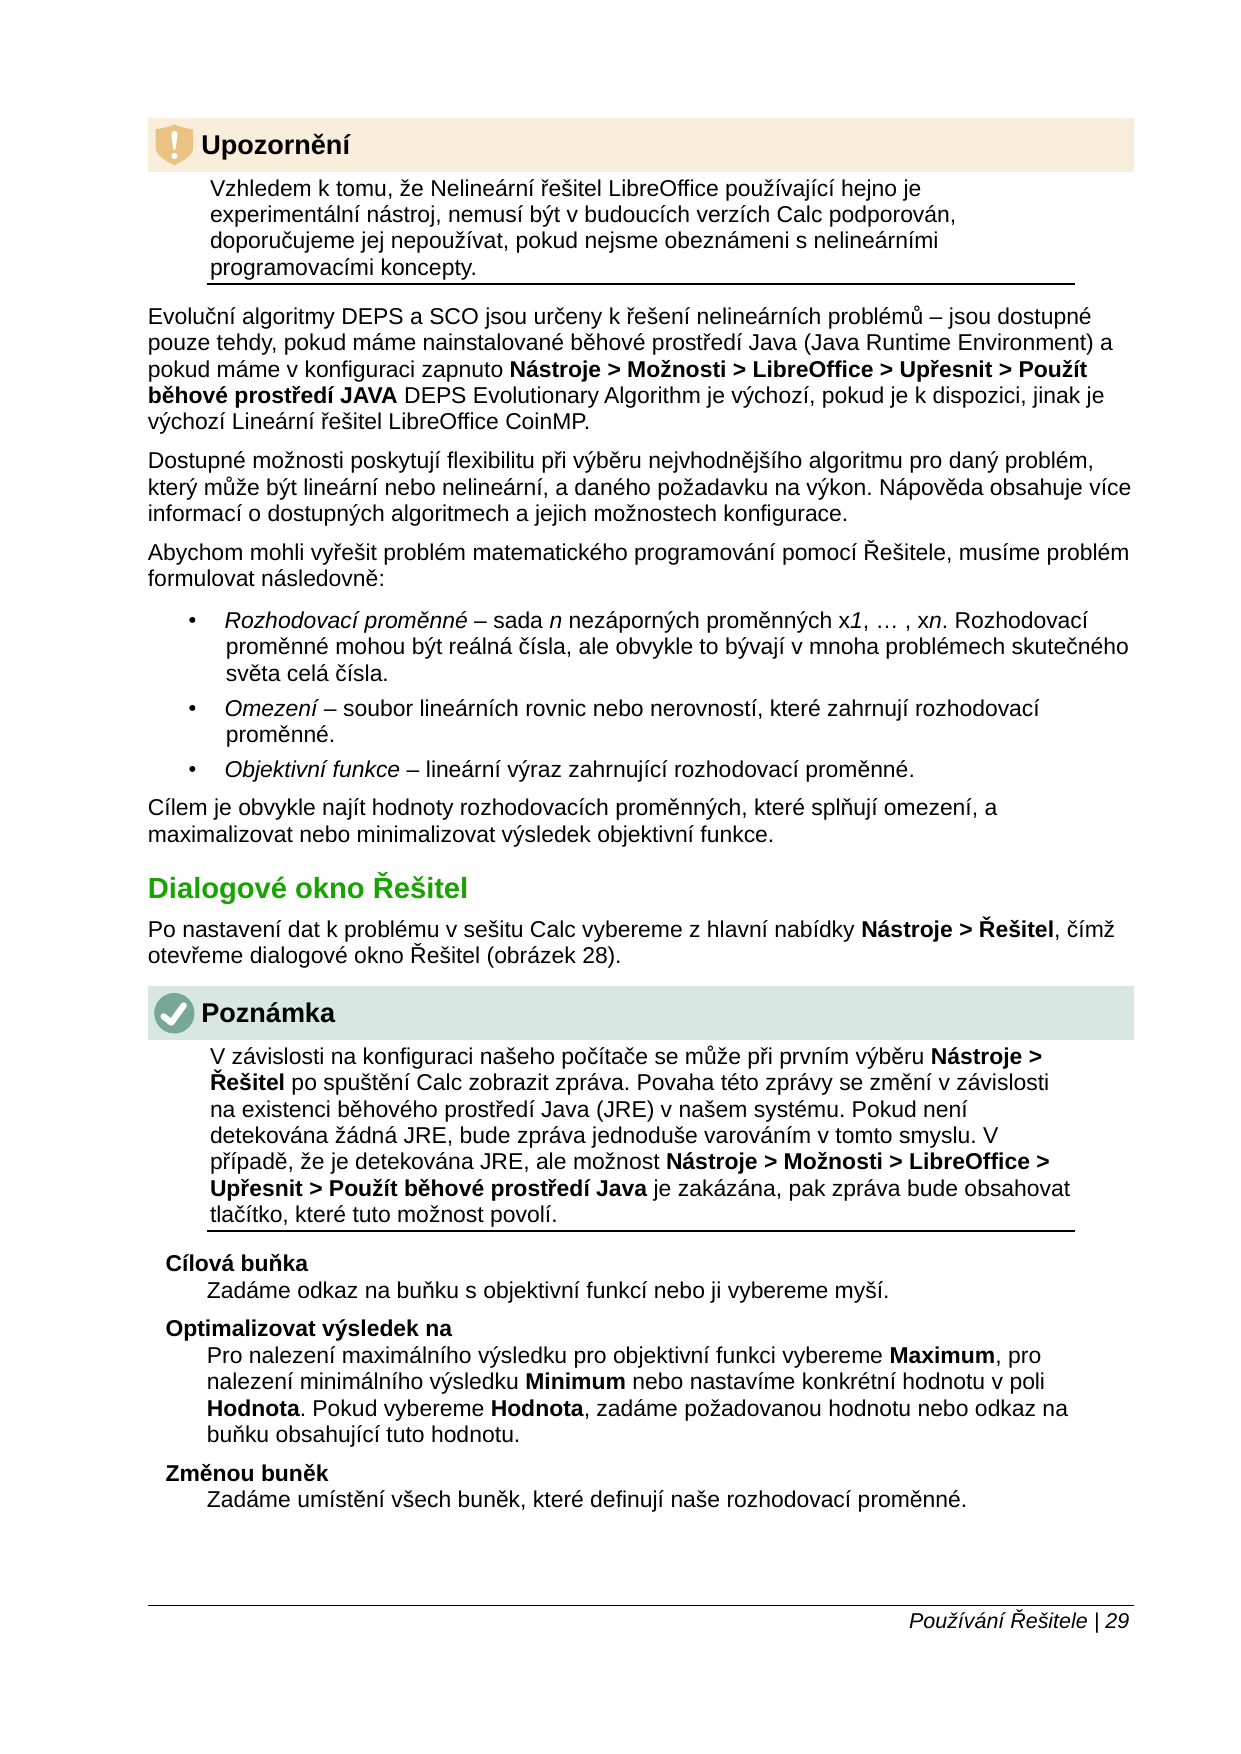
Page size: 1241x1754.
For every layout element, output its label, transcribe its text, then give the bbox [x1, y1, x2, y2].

text Abychom mohli vyřešit problém matematického programování pomocí Řešitele, musíme problém formulovat následovně: [148, 539, 1134, 591]
list Rozhodovací proměnné – sada n nezáporných proměnných x1, … , xn. Rozhodovací proměnné mohou být reálná čísla, ale obvykle to bývají v mnoha problémech skutečného světa celá čísla. [185, 604, 1134, 686]
text Evoluční algoritmy DEPS a SCO jsou určeny k řešení nelineárních problémů –⁠ jsou dostupné pouze tehdy, pokud máme nainstalované běhové prostředí Java (Java Runtime Environment) a pokud máme v konfiguraci zapnuto Nástroje > Možnosti > LibreOffice > Upřesnit > Použít běhové prostředí JAVA DEPS Evolutionary Algorithm je výchozí, pokud je k dispozici, jinak je výchozí Lineární řešitel LibreOffice CoinMP. [148, 303, 1134, 434]
text Vzhledem k tomu, že Nelineární řešitel LibreOffice používající hejno je experimentální nástroj, nemusí být v budoucích verzích Calc podporován, doporučujeme jej nepoužívat, pokud nejsme obeznámeni s nelineárními programovacími koncepty. [207, 172, 1075, 283]
text Dostupné možnosti poskytují flexibilitu při výběru nejvhodnějšího algoritmu pro daný problém, který může být lineární nebo nelineární, a daného požadavku na výkon. Nápověda obsahuje více informací o dostupných algoritmech a jejich možnostech konfigurace. [148, 447, 1134, 526]
text Zadáme odkaz na buňku s objektivní funkcí nebo ji vybereme myší. [207, 1277, 1134, 1303]
list Objektivní funkce – lineární výraz zahrnující rozhodovací proměnné. [185, 753, 1134, 786]
subtitle Upozornění [148, 118, 1134, 172]
text V závislosti na konfiguraci našeho počítače se může při prvním výběru Nástroje > Řešitel po spuštění Calc zobrazit zpráva. Povaha této zprávy se změní v závislosti na existenci běhového prostředí Java (JRE) v našem systému. Pokud není detekována žádná JRE, bude zpráva jednoduše varováním v tomto smyslu. V případě, že je detekována JRE, ale možnost Nástroje > Možnosti > LibreOffice > Upřesnit > Použít běhové prostředí Java je zakázána, pak zpráva bude obsahovat tlačítko, které tuto možnost povolí. [207, 1040, 1075, 1230]
text Optimalizovat výsledek na [165, 1315, 1134, 1342]
subtitle Poznámka [148, 986, 1134, 1040]
text Po nastavení dat k problému v sešitu Calc vybereme z hlavní nabídky Nástroje > Řešitel, čímž otevřeme dialogové okno Řešitel (obrázek 28). [148, 916, 1134, 969]
text Změnou buněk [165, 1460, 1134, 1486]
text Zadáme umístění všech buněk, které definují naše rozhodovací proměnné. [207, 1486, 1134, 1512]
text Pro nalezení maximálního výsledku pro objektivní funkci vybereme Maximum, pro nalezení minimálního výsledku Minimum nebo nastavíme konkrétní hodnotu v poli Hodnota. Pokud vybereme Hodnota, zadáme požadovanou hodnotu nebo odkaz na buňku obsahující tuto hodnotu. [207, 1342, 1134, 1447]
text Cílová buňka [165, 1250, 1134, 1277]
subtitle Dialogové okno Řešitel [148, 871, 1134, 904]
list Omezení – soubor lineárních rovnic nebo nerovností, které zahrnují rozhodovací proměnné. [185, 692, 1134, 747]
text Cílem je obvykle najít hodnoty rozhodovacích proměnných, které splňují omezení, a maximalizovat nebo minimalizovat výsledek objektivní funkce. [148, 794, 1134, 847]
